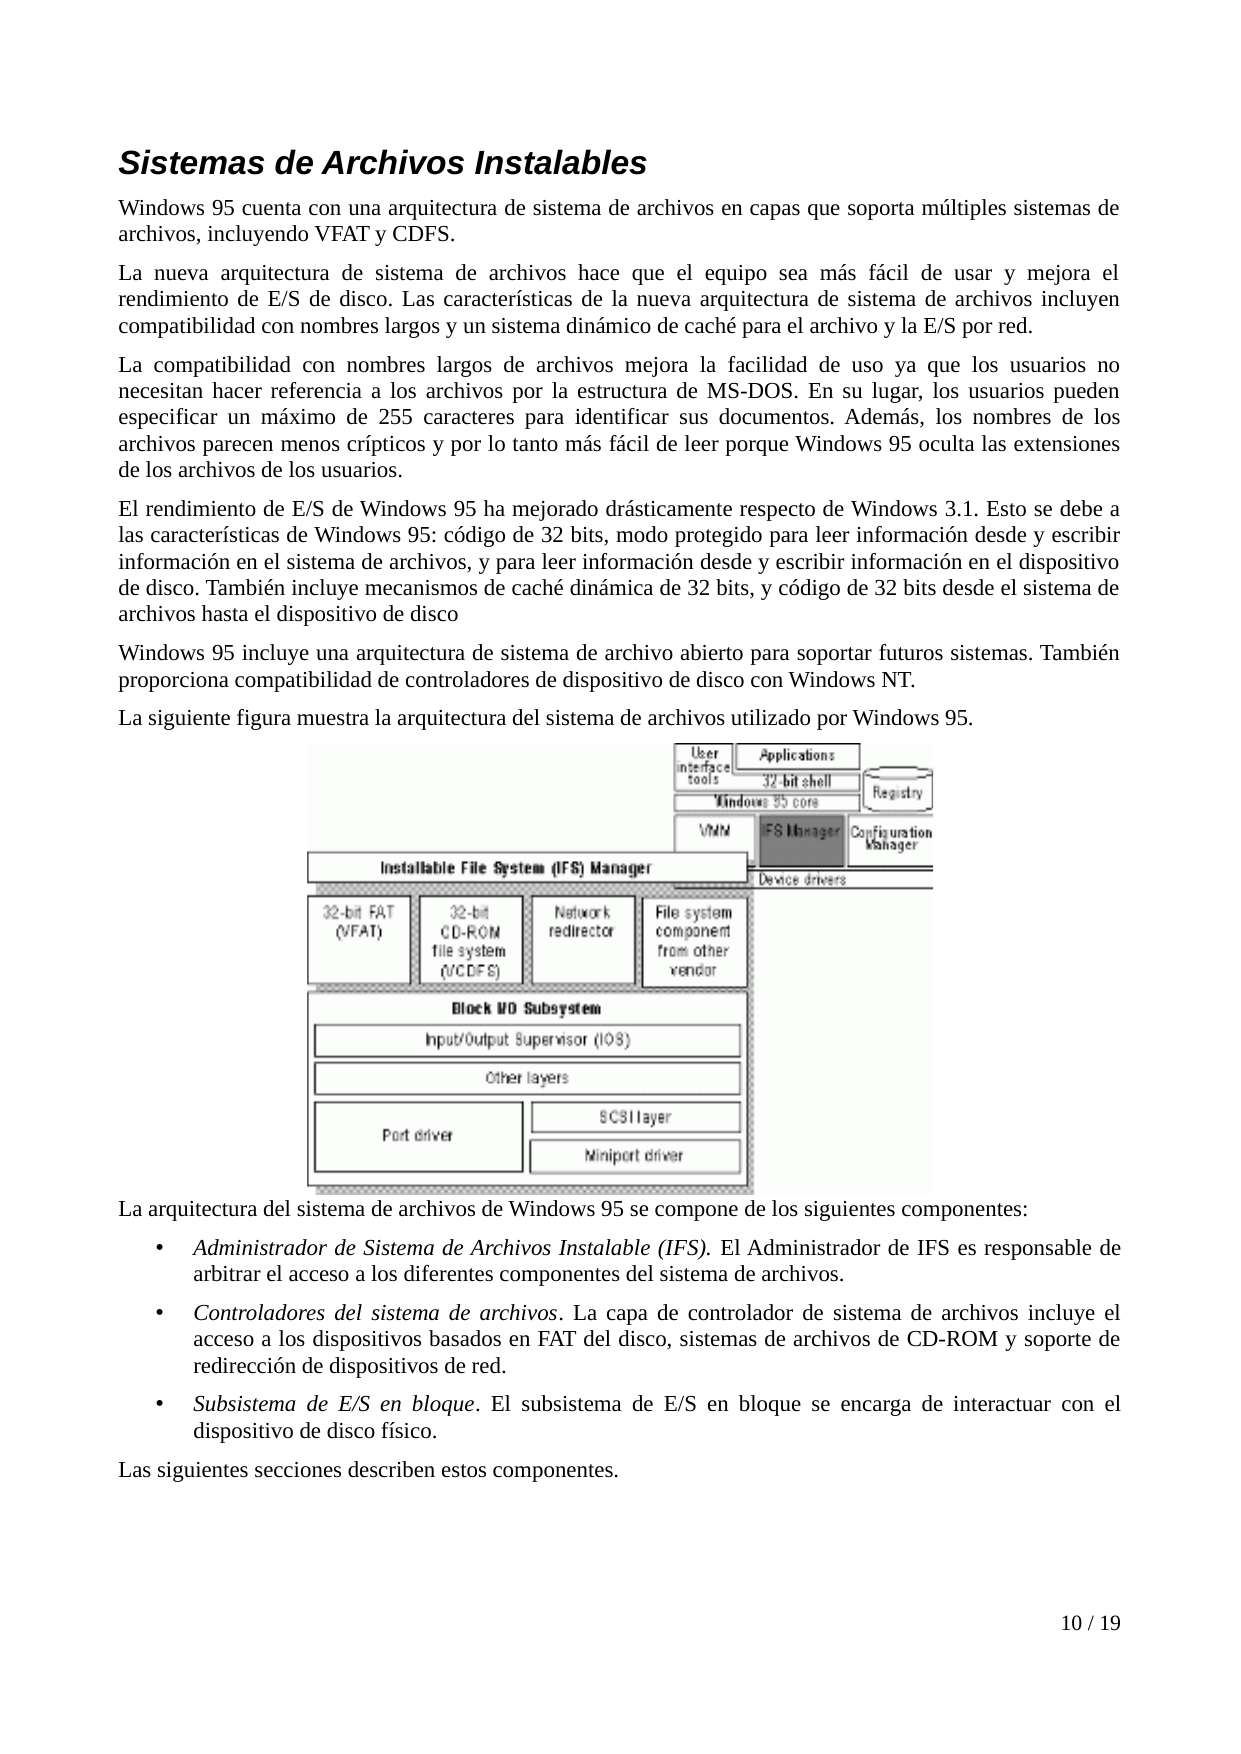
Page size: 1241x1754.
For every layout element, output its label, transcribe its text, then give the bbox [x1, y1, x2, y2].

list Subsistema de E/S en bloque. El subsistema de E/S en bloque se encarga de interactuar con el dispositivo de disco físico. [156, 1391, 1122, 1443]
text La nueva arquitectura de sistema de archivos hace que el equipo sea más fácil de usar y mejora el rendimiento de E/S de disco. Las características de la nueva arquitectura de sistema de archivos incluyen compatibilidad con nombres largos y un sistema dinámico de caché para el archivo y la E/S por red. [118, 259, 1122, 338]
picture [307, 743, 934, 1195]
list Controladores del sistema de archivos. La capa de controlador de sistema de archivos incluye el acceso a los dispositivos basados en FAT del disco, sistemas de archivos de CD-ROM y soporte de redirección de dispositivos de red. [156, 1299, 1122, 1378]
text El rendimiento de E/S de Windows 95 ha mejorado drásticamente respecto de Windows 3.1. Esto se debe a las características de Windows 95: código de 32 bits, modo protegido para leer información desde y escribir información en el sistema de archivos, y para leer información desde y escribir información en el dispositivo de disco. También incluye mecanismos de caché dinámica de 32 bits, y código de 32 bits desde el sistema de archivos hasta el dispositivo de disco [118, 495, 1122, 627]
text Windows 95 cuenta con una arquitectura de sistema de archivos en capas que soporta múltiples sistemas de archivos, incluyendo VFAT y CDFS. [118, 194, 1122, 247]
text La compatibilidad con nombres largos de archivos mejora la facilidad de uso ya que los usuarios no necesitan hacer referencia a los archivos por la estructura de MS-DOS. En su lugar, los usuarios pueden especificar un máximo de 255 caracteres para identificar sus documentos. Además, los nombres de los archivos parecen menos crípticos y por lo tanto más fácil de leer porque Windows 95 oculta las extensiones de los archivos de los usuarios. [118, 351, 1122, 482]
list Administrador de Sistema de Archivos Instalable (IFS). El Administrador de IFS es responsable de arbitrar el acceso a los diferentes componentes del sistema de archivos. [156, 1234, 1122, 1286]
text La arquitectura del sistema de archivos de Windows 95 se compone de los siguientes componentes: [118, 743, 1122, 1221]
subtitle Sistemas de Archivos Instalables [118, 143, 1122, 182]
text La siguiente figura muestra la arquitectura del sistema de archivos utilizado por Windows 95. [118, 704, 1122, 731]
text Windows 95 incluye una arquitectura de sistema de archivo abierto para soportar futuros sistemas. También proporciona compatibilidad de controladores de dispositivo de disco con Windows NT. [118, 639, 1122, 692]
text Las siguientes secciones describen estos componentes. [118, 1456, 1122, 1482]
